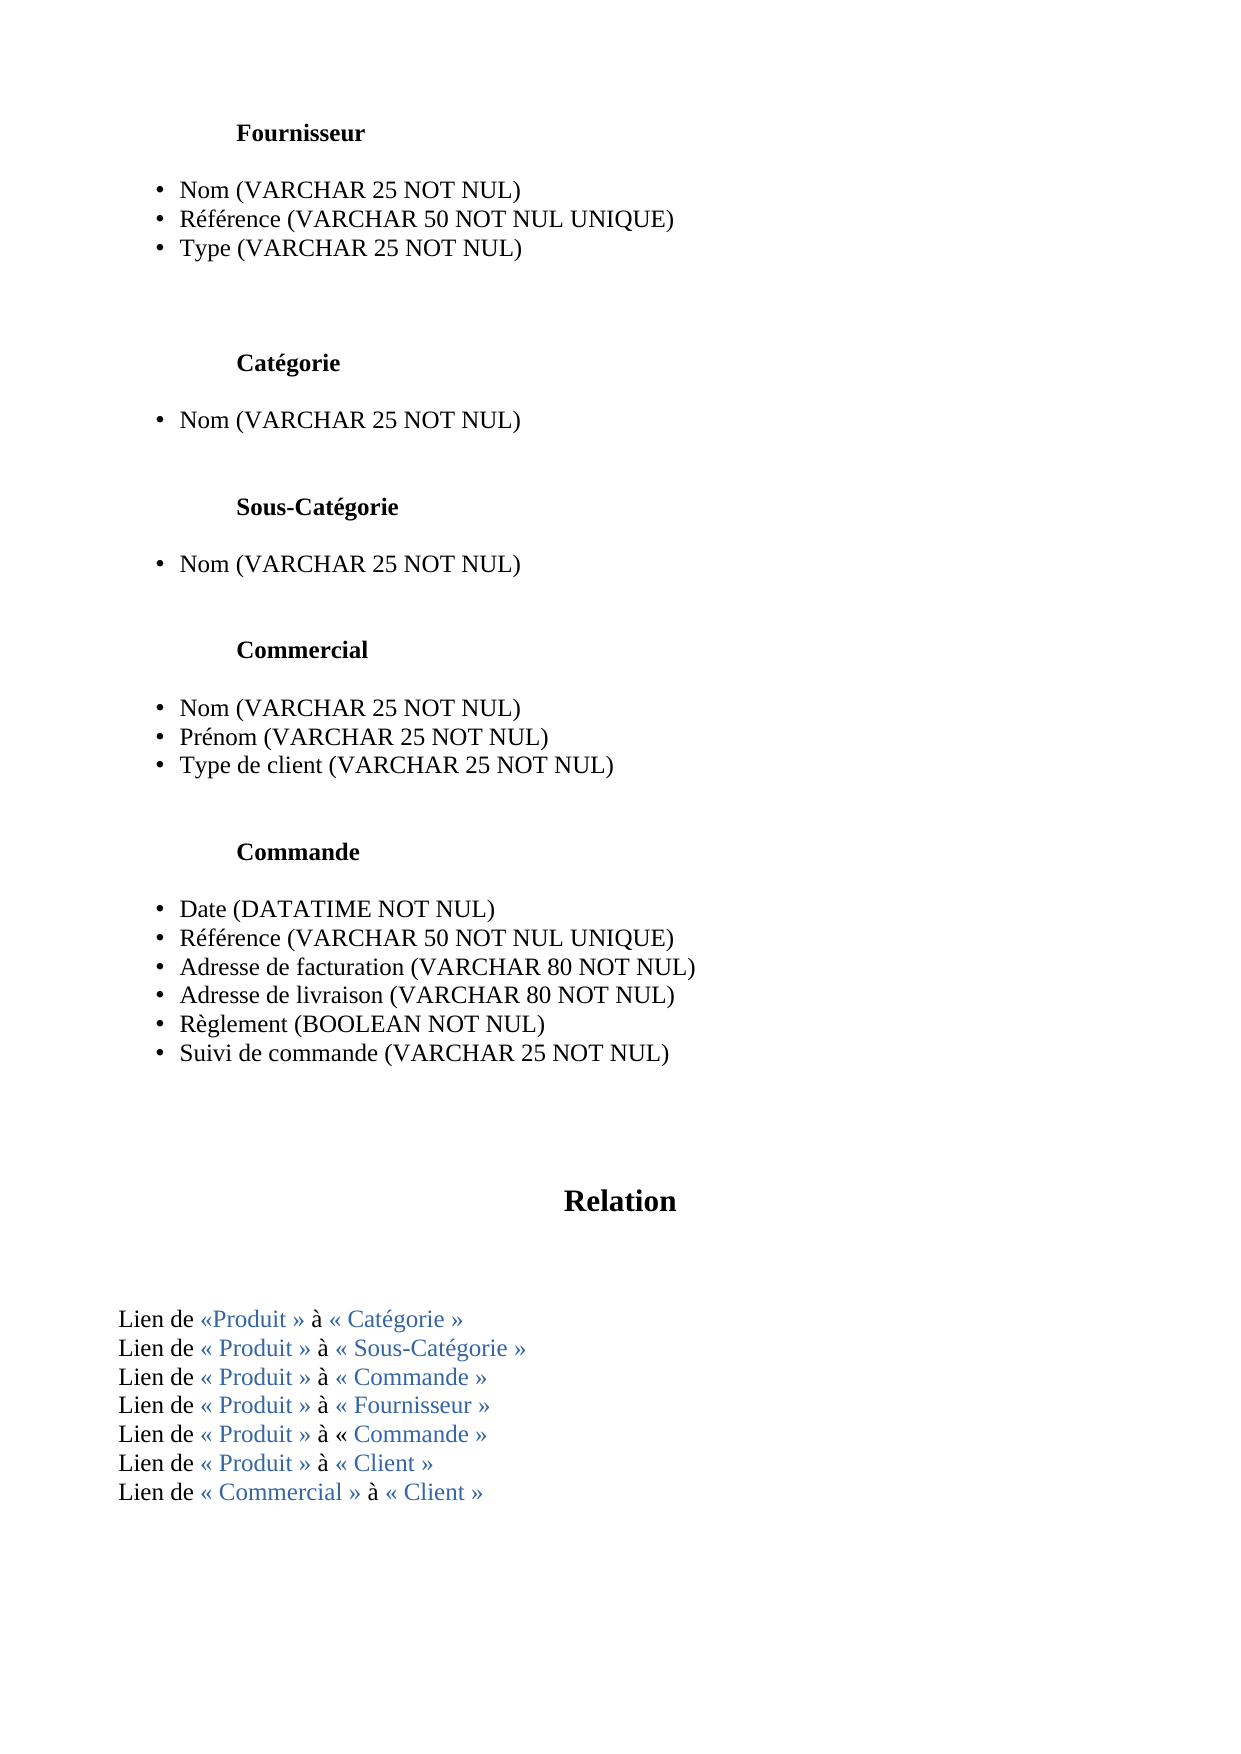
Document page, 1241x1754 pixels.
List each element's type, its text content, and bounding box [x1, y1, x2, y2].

text Lien de « Produit » à « Client » [118, 1448, 1122, 1477]
text Lien de « Produit » à « Sous-Catégorie » [118, 1333, 1122, 1362]
list Prénom (VARCHAR 25 NOT NUL) [156, 722, 1122, 751]
text Sous-Catégorie [118, 492, 1122, 521]
text Lien de « Produit » à « Commande » [118, 1419, 1122, 1448]
list Nom (VARCHAR 25 NOT NUL) [156, 176, 1122, 204]
text Commercial [118, 636, 1122, 664]
list Date (DATATIME NOT NUL) [156, 894, 1122, 923]
list Référence (VARCHAR 50 NOT NUL UNIQUE) [156, 204, 1122, 233]
list Nom (VARCHAR 25 NOT NUL) [156, 693, 1122, 722]
text Lien de « Commercial » à « Client » [118, 1477, 1122, 1505]
list Référence (VARCHAR 50 NOT NUL UNIQUE) [156, 923, 1122, 952]
list Adresse de facturation (VARCHAR 80 NOT NUL) [156, 952, 1122, 981]
text Fournisseur [118, 118, 1122, 147]
text Relation [118, 1182, 1122, 1218]
text Lien de « Produit » à « Fournisseur » [118, 1390, 1122, 1419]
text Commande [118, 837, 1122, 866]
list Type de client (VARCHAR 25 NOT NUL) [156, 751, 1122, 779]
list Type (VARCHAR 25 NOT NUL) [156, 233, 1122, 262]
list Suivi de commande (VARCHAR 25 NOT NUL) [156, 1038, 1122, 1067]
list Nom (VARCHAR 25 NOT NUL) [156, 549, 1122, 578]
text Catégorie [118, 348, 1122, 377]
list Règlement (BOOLEAN NOT NUL) [156, 1009, 1122, 1038]
text Lien de «Produit » à « Catégorie » [118, 1304, 1122, 1333]
list Nom (VARCHAR 25 NOT NUL) [156, 406, 1122, 434]
text Lien de « Produit » à « Commande » [118, 1362, 1122, 1390]
list Adresse de livraison (VARCHAR 80 NOT NUL) [156, 981, 1122, 1009]
